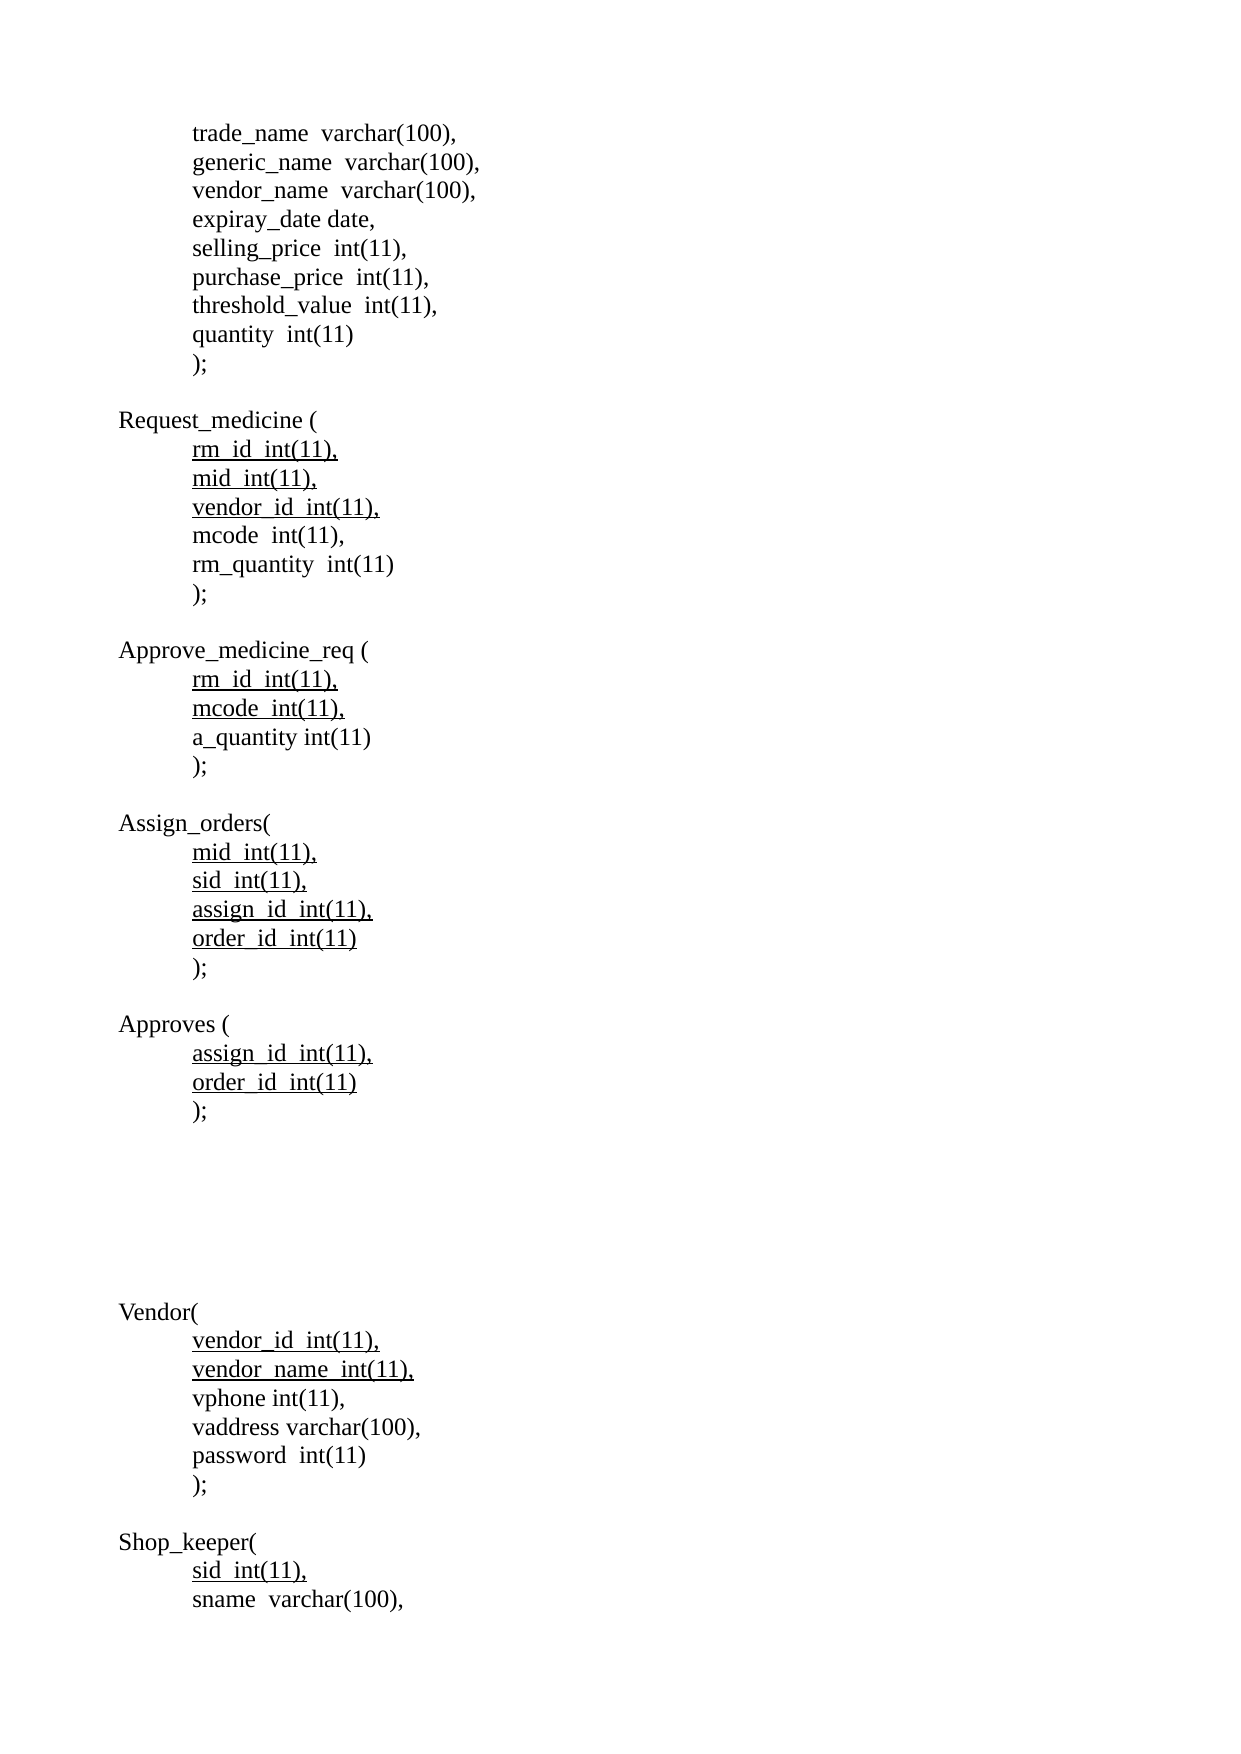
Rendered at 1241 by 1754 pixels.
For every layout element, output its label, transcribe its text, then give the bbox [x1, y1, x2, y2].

text mid int(11), [118, 463, 1122, 492]
text sname varchar(100), [118, 1584, 1122, 1613]
text quantity int(11) [118, 319, 1122, 348]
text trade_name varchar(100), [118, 118, 1122, 147]
text sid int(11), [118, 1556, 1122, 1584]
text expiray_date date, [118, 204, 1122, 233]
text selling_price int(11), [118, 233, 1122, 262]
text rm_id int(11), [118, 434, 1122, 463]
text ); [118, 348, 1122, 377]
text order_id int(11) [118, 1067, 1122, 1096]
text vendor_id int(11), [118, 492, 1122, 521]
text ); [118, 1096, 1122, 1124]
text vendor_name int(11), [118, 1354, 1122, 1383]
text password int(11) [118, 1441, 1122, 1469]
text Vendor( [118, 1297, 1122, 1326]
text mcode int(11), [118, 693, 1122, 722]
text vaddress varchar(100), [118, 1412, 1122, 1441]
text mid int(11), [118, 837, 1122, 866]
text vphone int(11), [118, 1383, 1122, 1412]
text ); [118, 952, 1122, 981]
text ); [118, 751, 1122, 779]
text ); [118, 1469, 1122, 1498]
text ); [118, 578, 1122, 607]
text order_id int(11) [118, 923, 1122, 952]
text Approve_medicine_req ( [118, 636, 1122, 664]
text Approves ( [118, 1009, 1122, 1038]
text rm_quantity int(11) [118, 549, 1122, 578]
text vendor_name varchar(100), [118, 176, 1122, 204]
text Request_medicine ( [118, 406, 1122, 434]
text Shop_keeper( [118, 1527, 1122, 1556]
text a_quantity int(11) [118, 722, 1122, 751]
text rm_id int(11), [118, 664, 1122, 693]
text vendor_id int(11), [118, 1326, 1122, 1354]
text Assign_orders( [118, 808, 1122, 837]
text assign_id int(11), [118, 894, 1122, 923]
text mcode int(11), [118, 521, 1122, 549]
text assign_id int(11), [118, 1038, 1122, 1067]
text purchase_price int(11), [118, 262, 1122, 291]
text threshold_value int(11), [118, 291, 1122, 319]
text sid int(11), [118, 866, 1122, 894]
text generic_name varchar(100), [118, 147, 1122, 176]
